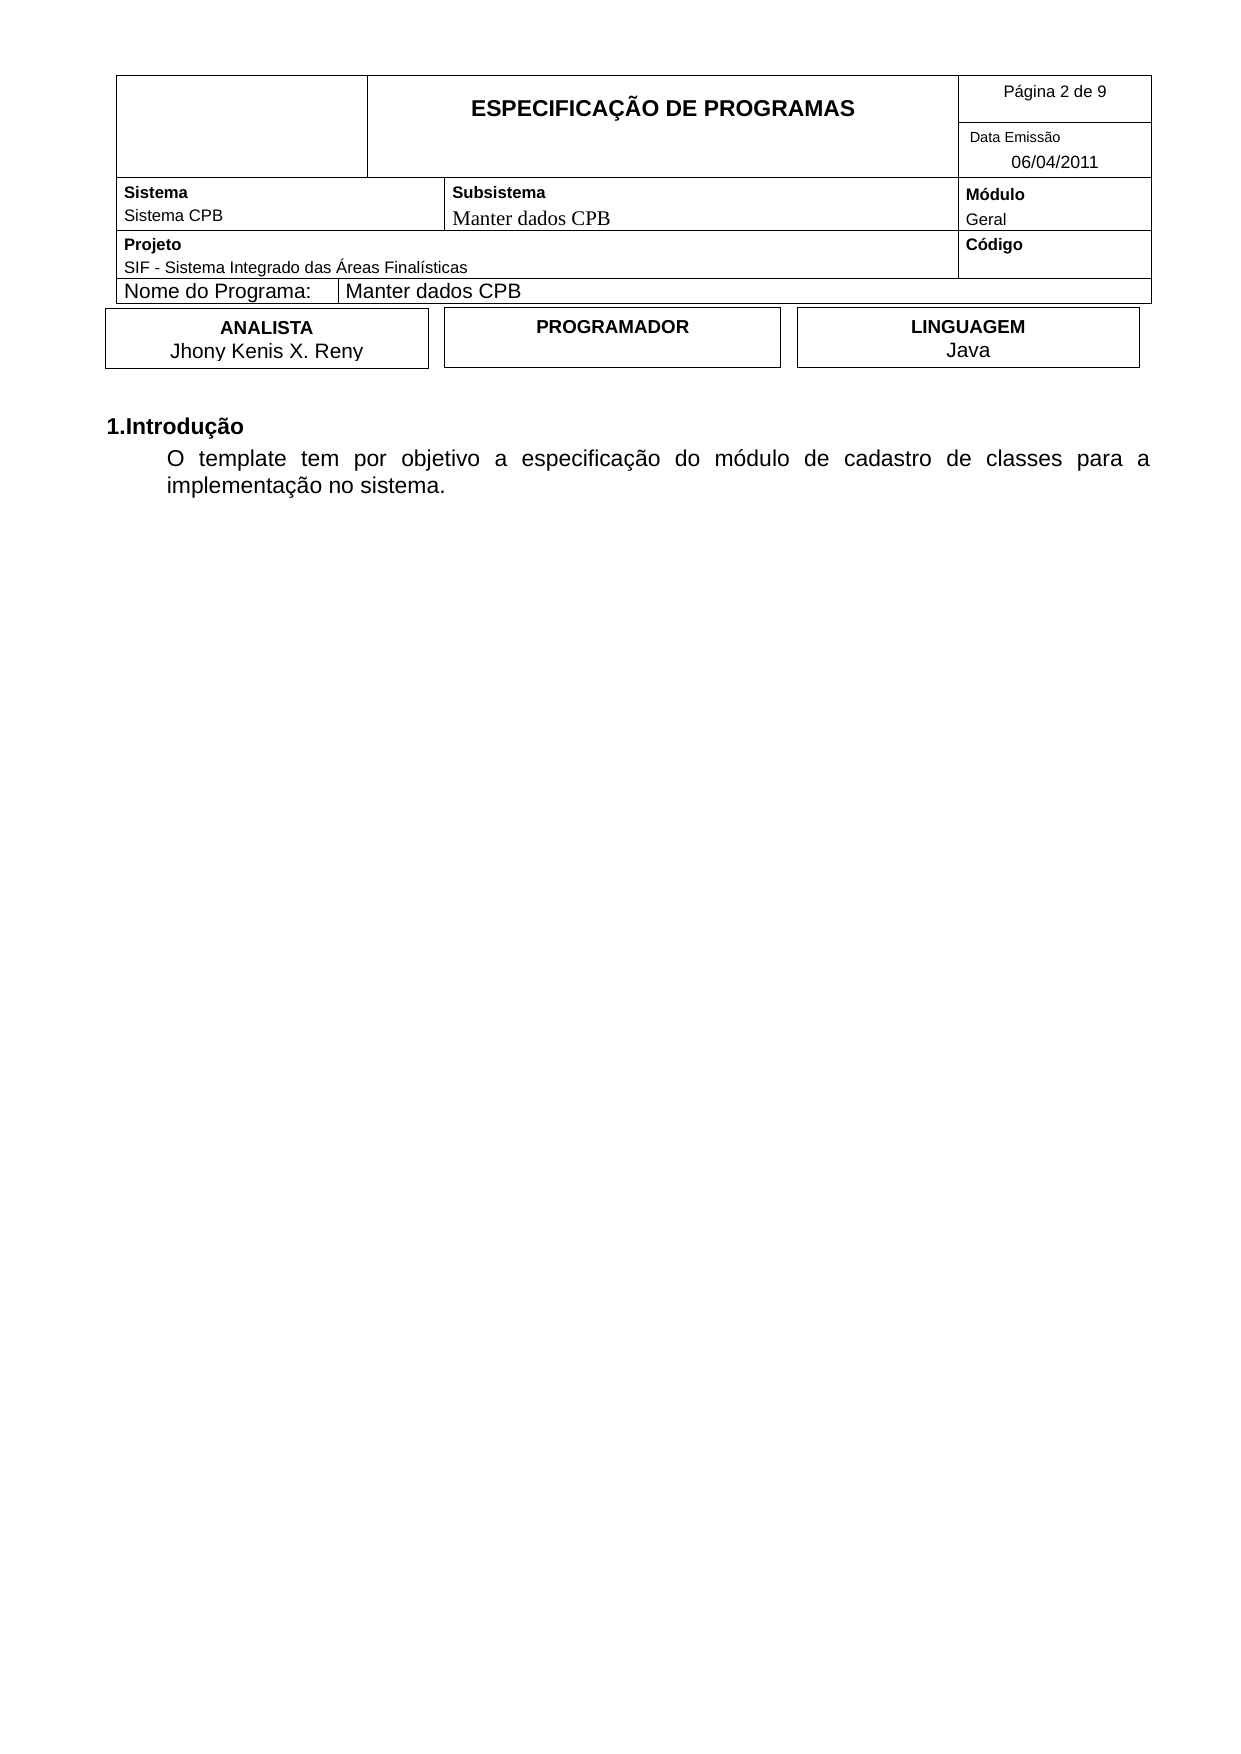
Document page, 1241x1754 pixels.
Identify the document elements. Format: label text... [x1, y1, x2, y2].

subtitle Introdução [106, 413, 1151, 439]
text O template tem por objetivo a especificação do módulo de cadastro de classes para a implementação no sistema. [167, 445, 1151, 498]
